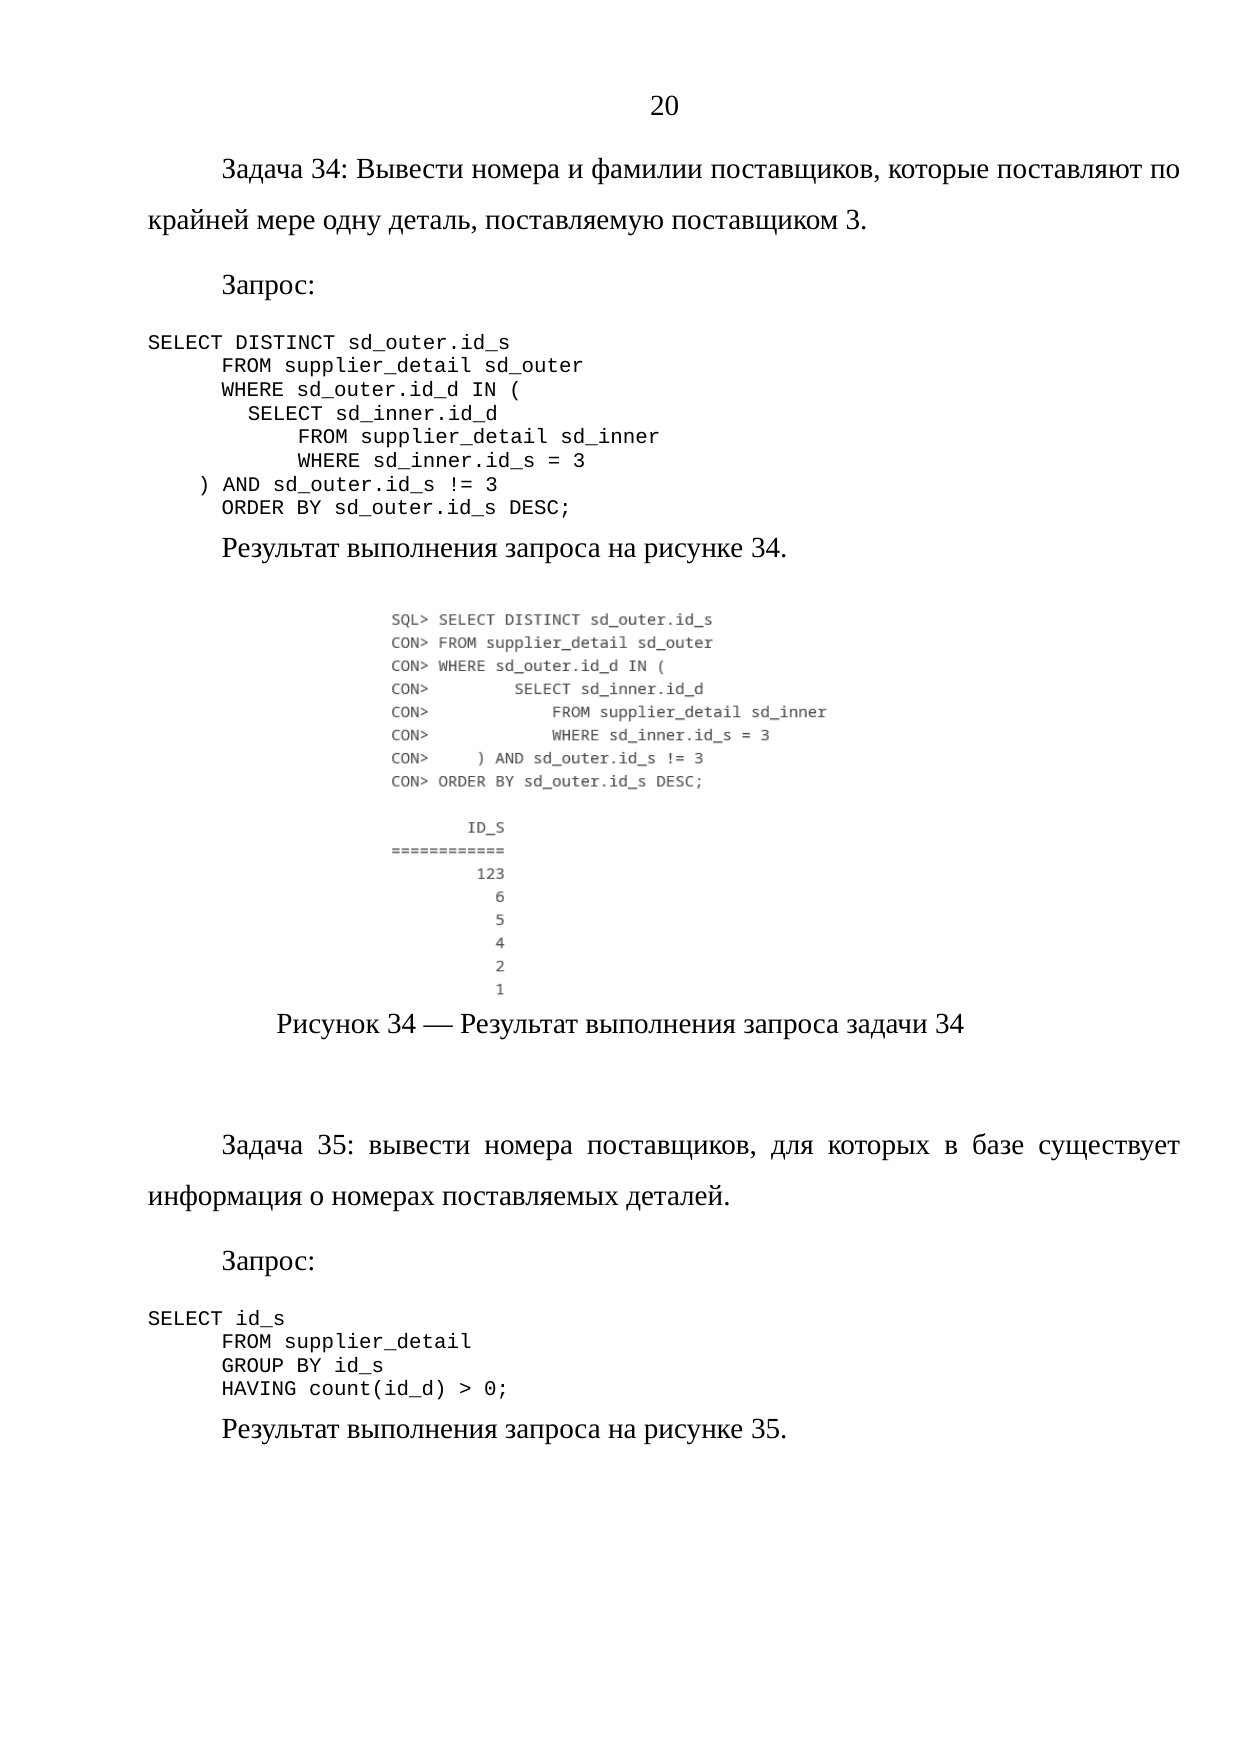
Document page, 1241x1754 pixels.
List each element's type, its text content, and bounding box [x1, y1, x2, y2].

text ) AND sd_outer.id_s != 3 [148, 473, 1181, 497]
text FROM supplier_detail sd_outer [148, 355, 1181, 379]
text Рисунок 34 — Результат выполнения запроса задачи 34 [226, 607, 1014, 1040]
text GROUP BY id_s [148, 1355, 1181, 1378]
text HAVING count(id_d) > 0; [148, 1378, 1181, 1402]
text Задача 35: вывести номера поставщиков, для которых в базе существует информация о номерах поставляемых деталей. [148, 1127, 1181, 1211]
text FROM supplier_detail [148, 1331, 1181, 1355]
text WHERE sd_outer.id_d IN ( [148, 379, 1181, 403]
text ORDER BY sd_outer.id_s DESC; [148, 497, 1181, 521]
text SELECT DISTINCT sd_outer.id_s [148, 332, 1181, 355]
text Результат выполнения запроса на рисунке 34. [148, 530, 1181, 563]
text Запрос: [148, 1243, 1181, 1276]
text FROM supplier_detail sd_inner [148, 426, 1181, 450]
text SELECT sd_inner.id_d [148, 403, 1181, 426]
text SELECT id_s [148, 1307, 1181, 1331]
text WHERE sd_inner.id_s = 3 [148, 450, 1181, 473]
picture [387, 607, 853, 1007]
text Задача 34: Вывести номера и фамилии поставщиков, которые поставляют по крайней мере одну деталь, поставляемую поставщиком 3. [148, 152, 1181, 235]
text Запрос: [148, 267, 1181, 300]
text Результат выполнения запроса на рисунке 35. [148, 1411, 1181, 1444]
